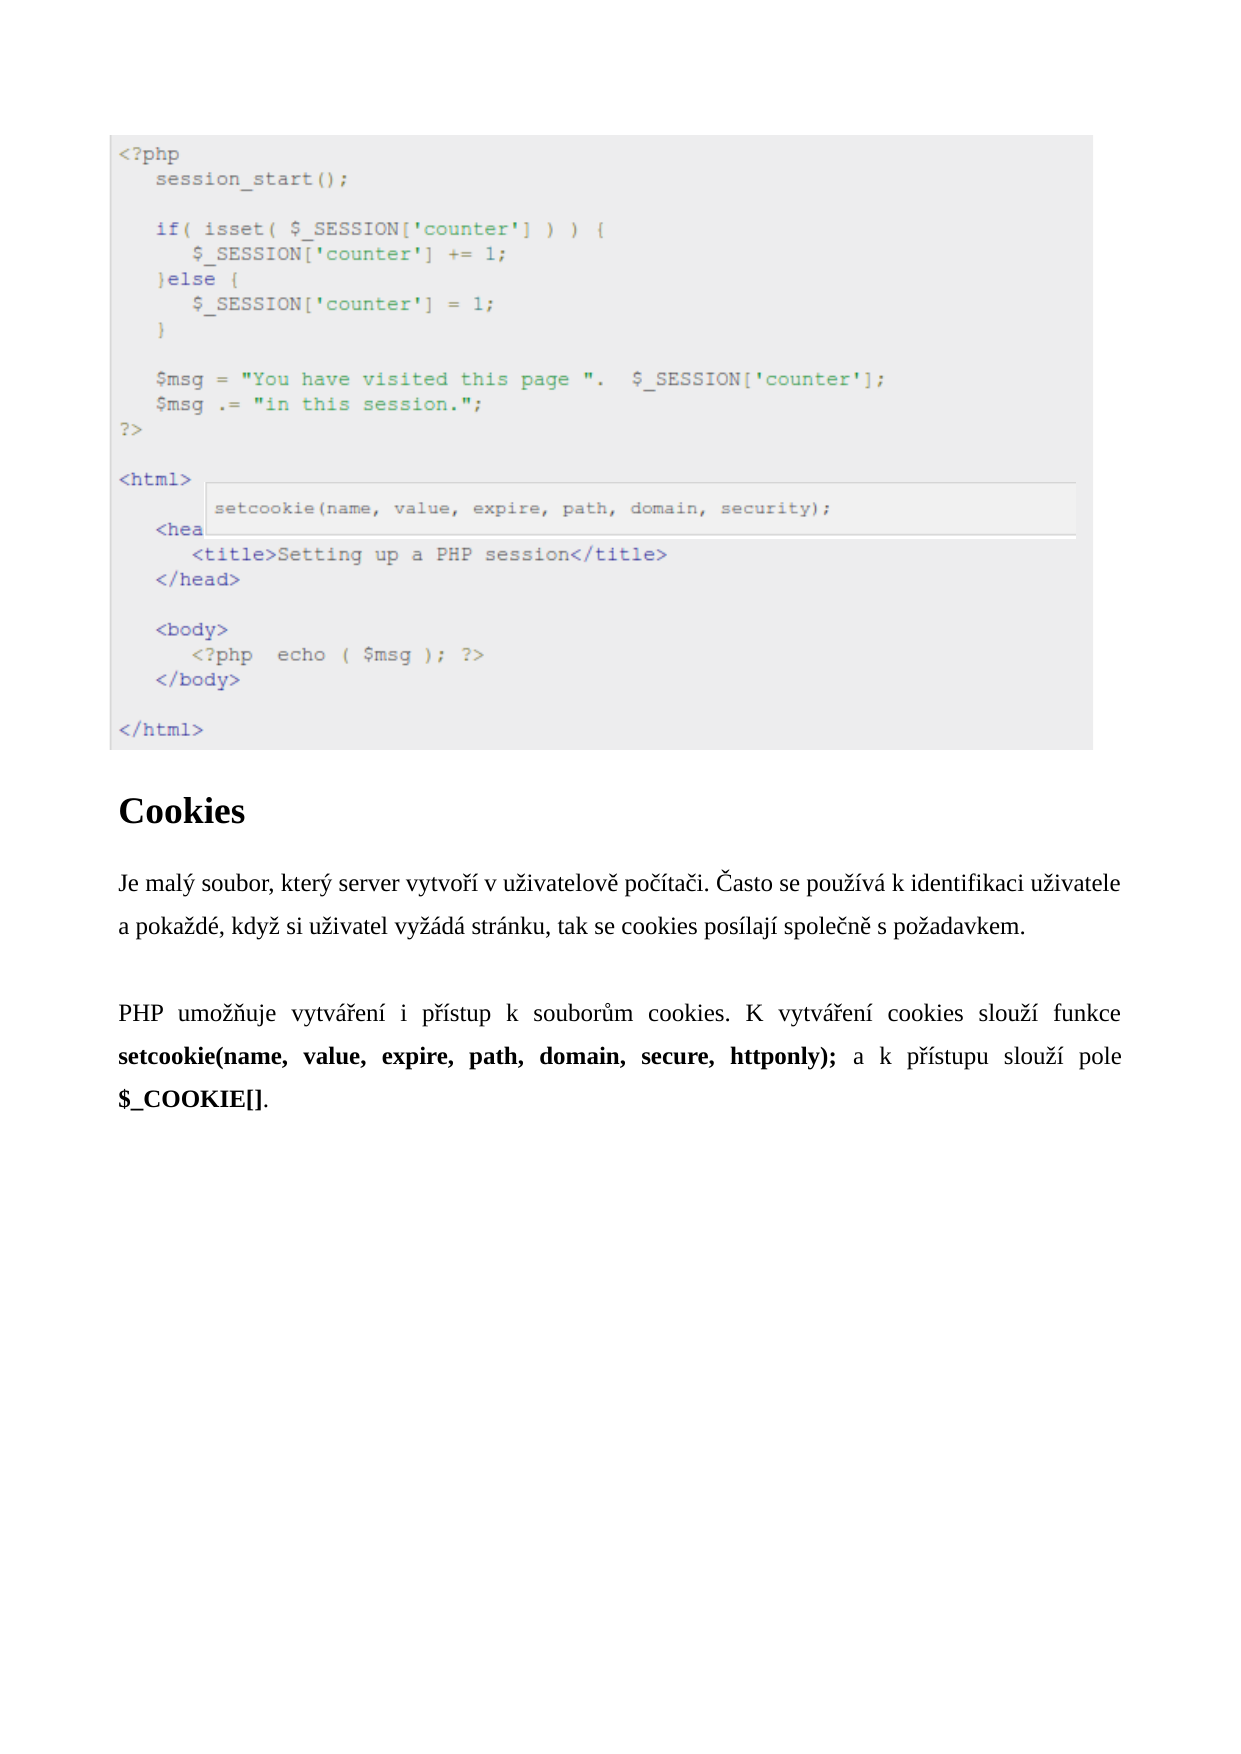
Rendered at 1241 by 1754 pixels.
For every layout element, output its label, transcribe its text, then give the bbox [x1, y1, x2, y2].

text PHP umožňuje vytváření i přístup k souborům cookies. K vytváření cookies slouží funkce setcookie(name, value, expire, path, domain, secure, httponly); a k přístupu slouží pole $_COOKIE[]. [118, 998, 1122, 1113]
text Je malý soubor, který server vytvoří v uživatelově počítači. Často se používá k identifikaci uživatele a pokaždé, když si uživatel vyžádá stránku, tak se cookies posílají společně s požadavkem. [118, 868, 1122, 940]
subtitle Cookies [118, 789, 1122, 832]
picture [107, 135, 1094, 750]
